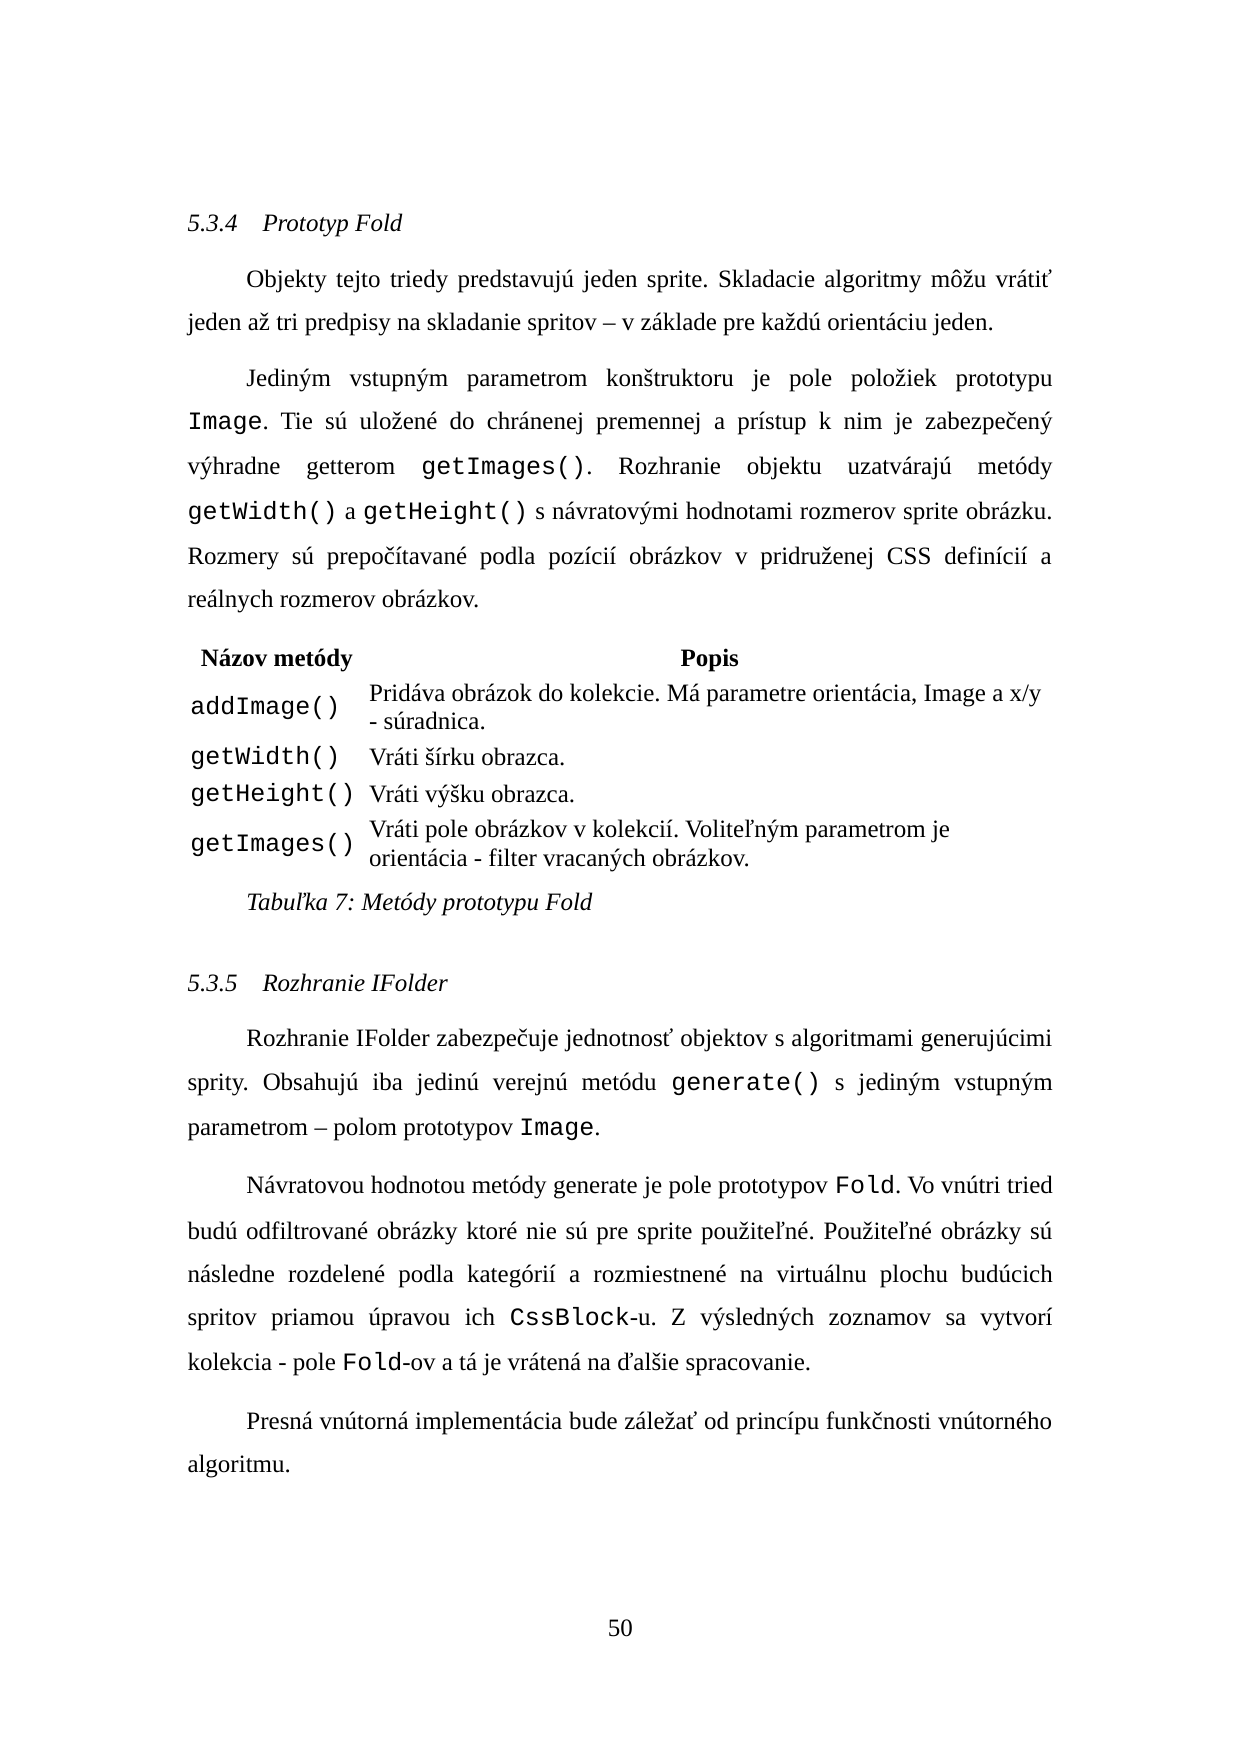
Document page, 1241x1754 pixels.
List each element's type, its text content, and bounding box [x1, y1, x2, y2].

table_cell getImages() [187, 811, 366, 875]
table_cell Vráti pole obrázkov v kolekcií. Voliteľným parametrom je orientácia - filter vracaných obrázkov. [366, 811, 1053, 875]
table_header Popis [366, 640, 1053, 675]
table_cell addImage() [187, 675, 366, 738]
text Rozhranie IFolder zabezpečuje jednotnosť objektov s algoritmami generujúcimi sprity. Obsahujú iba jedinú verejnú metódu generate() s jediným vstupným parametrom – polom prototypov Image. [187, 1023, 1053, 1143]
table_cell Pridáva obrázok do kolekcie. Má parametre orientácia, Image a x/y - súradnica. [366, 675, 1053, 738]
text Návratovou hodnotou metódy generate je pole prototypov Fold. Vo vnútri tried budú odfiltrované obrázky ktoré nie sú pre sprite použiteľné. Použiteľné obrázky sú následne rozdelené podla kategórií a rozmiestnené na virtuálnu plochu budúcich spritov priamou úpravou ich CssBlock-u. Z výsledných zoznamov sa vytvorí kolekcia - pole Fold-ov a tá je vrátená na ďalšie spracovanie. [187, 1171, 1053, 1378]
table_cell Vráti šírku obrazca. [366, 738, 1053, 775]
table_cell getHeight() [187, 775, 366, 811]
table_cell getWidth() [187, 738, 366, 775]
text Presná vnútorná implementácia bude záležať od princípu funkčnosti vnútorného algoritmu. [187, 1406, 1053, 1478]
subtitle Prototyp Fold [187, 208, 1053, 237]
text Objekty tejto triedy predstavujú jeden sprite. Skladacie algoritmy môžu vrátiť jeden až tri predpisy na skladanie spritov – v základe pre každú orientáciu jeden. [187, 264, 1053, 336]
text Jediným vstupným parametrom konštruktoru je pole položiek prototypu Image. Tie sú uložené do chránenej premennej a prístup k nim je zabezpečený výhradne getterom getImages(). Rozhranie objektu uzatvárajú metódy getWidth() a getHeight() s návratovými hodnotami rozmerov sprite obrázku. Rozmery sú prepočítavané podla pozícií obrázkov v pridruženej CSS definícií a reálnych rozmerov obrázkov. [187, 363, 1053, 613]
table_header Názov metódy [187, 640, 366, 675]
text Tabuľka 7: Metódy prototypu Fold [187, 887, 1053, 916]
subtitle Rozhranie IFolder [187, 968, 1053, 997]
table_cell Vráti výšku obrazca. [366, 775, 1053, 811]
